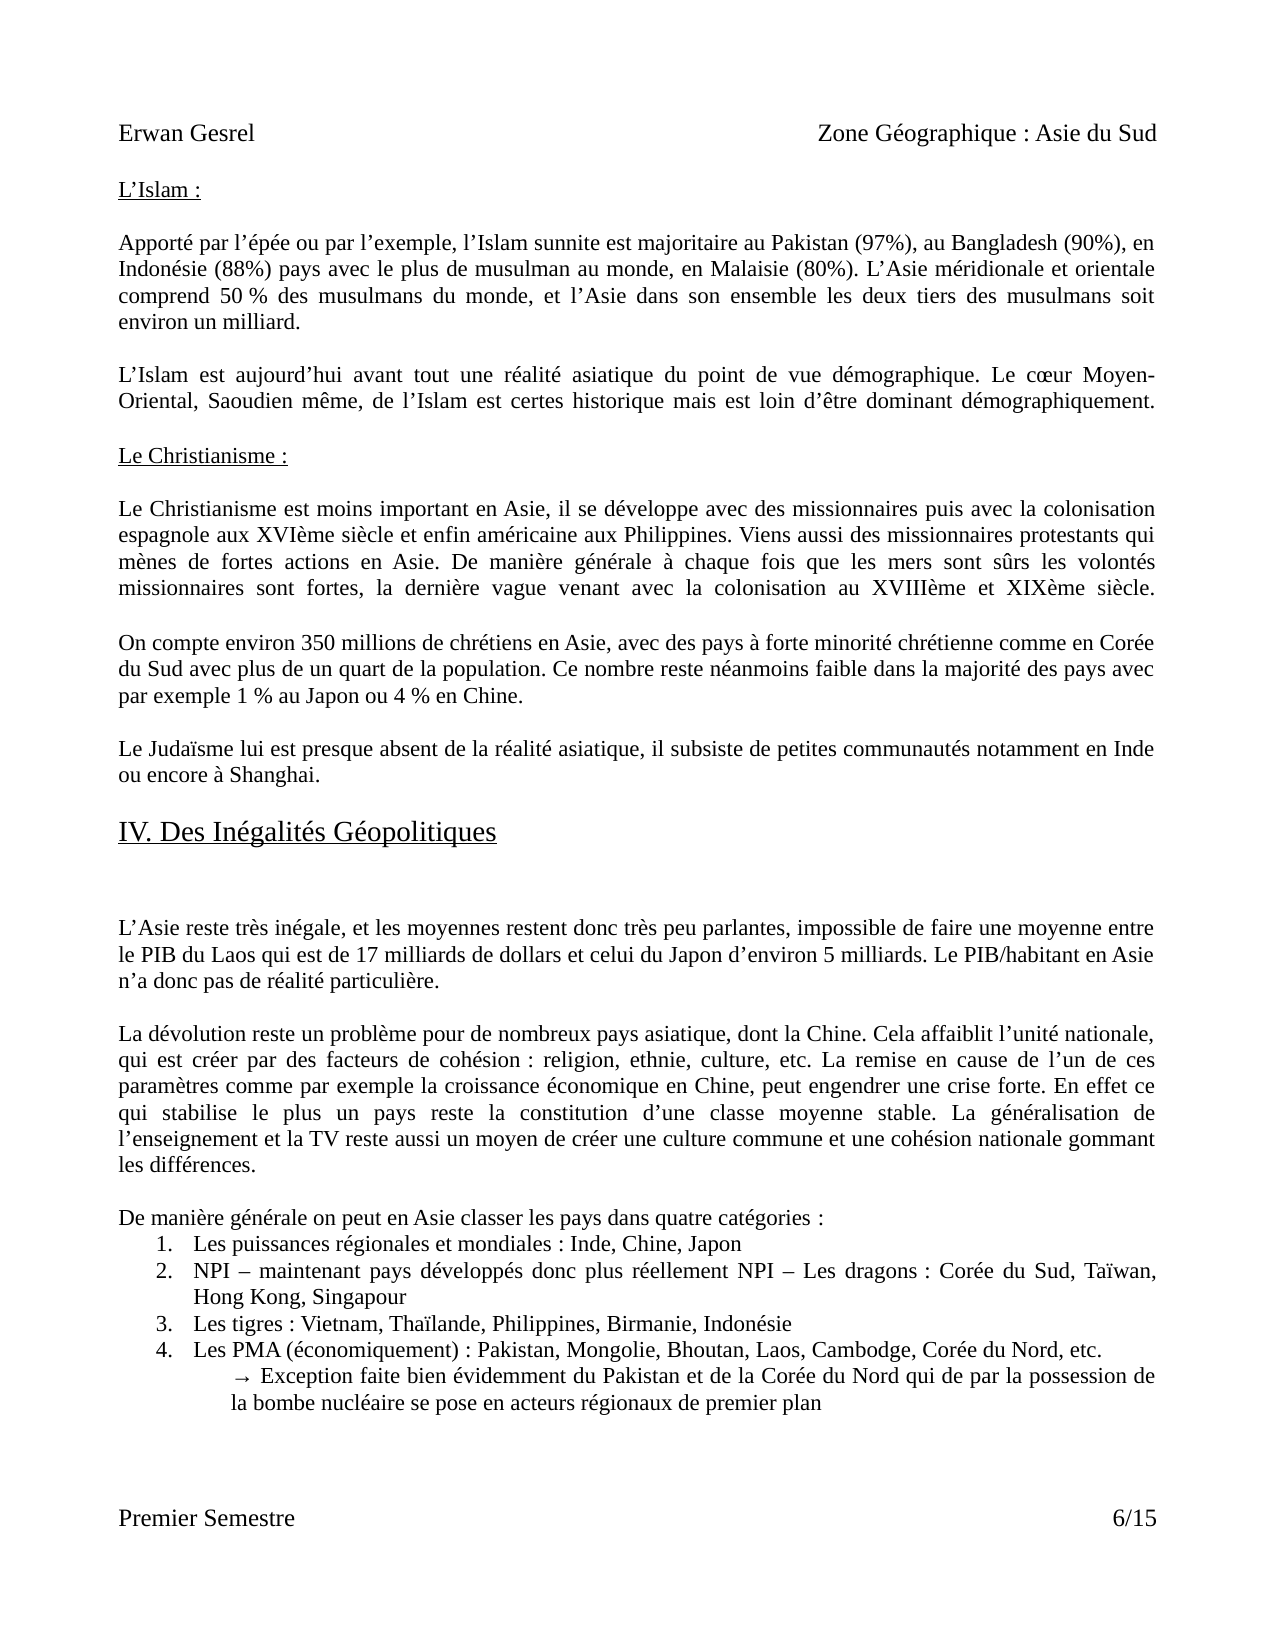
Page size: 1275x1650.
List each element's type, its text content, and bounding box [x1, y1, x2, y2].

text Apporté par l’épée ou par l’exemple, l’Islam sunnite est majoritaire au Pakistan (97%), au Bangladesh (90%), en Indonésie (88%) pays avec le plus de musulman au monde, en Malaisie (80%). L’Asie méridionale et orientale comprend 50 % des musulmans du monde, et l’Asie dans son ensemble les deux tiers des musulmans soit environ un milliard. [118, 229, 1157, 334]
text L’Islam : [118, 176, 1157, 203]
text L’Islam est aujourd’hui avant tout une réalité asiatique du point de vue démographique. Le cœur Moyen-Oriental, Saoudien même, de l’Islam est certes historique mais est loin d’être dominant démographiquement. [118, 361, 1157, 442]
text IV. Des Inégalités Géopolitiques [118, 814, 1157, 847]
text Le Christianisme : [118, 442, 1157, 469]
text On compte environ 350 millions de chrétiens en Asie, avec des pays à forte minorité chrétienne comme en Corée du Sud avec plus de un quart de la population. Ce nombre reste néanmoins faible dans la majorité des pays avec par exemple 1 % au Japon ou 4 % en Chine. [118, 629, 1157, 708]
text La dévolution reste un problème pour de nombreux pays asiatique, dont la Chine. Cela affaiblit l’unité nationale, qui est créer par des facteurs de cohésion : religion, ethnie, culture, etc. La remise en cause de l’un de ces paramètres comme par exemple la croissance économique en Chine, peut engendrer une crise forte. En effet ce qui stabilise le plus un pays reste la constitution d’une classe moyenne stable. La généralisation de l’enseignement et la TV reste aussi un moyen de créer une culture commune et une cohésion nationale gommant les différences. [118, 1020, 1157, 1178]
list Les tigres : Vietnam, Thaïlande, Philippines, Birmanie, Indonésie [156, 1309, 1157, 1336]
text L’Asie reste très inégale, et les moyennes restent donc très peu parlantes, impossible de faire une moyenne entre le PIB du Laos qui est de 17 milliards de dollars et celui du Japon d’environ 5 milliards. Le PIB/habitant en Asie n’a donc pas de réalité particulière. [118, 914, 1157, 993]
text Le Judaïsme lui est presque absent de la réalité asiatique, il subsiste de petites communautés notamment en Inde ou encore à Shanghai. [118, 734, 1157, 787]
list → Exception faite bien évidemment du Pakistan et de la Corée du Nord qui de par la possession de la bombe nucléaire se pose en acteurs régionaux de premier plan [193, 1362, 1157, 1415]
text De manière générale on peut en Asie classer les pays dans quatre catégories : [118, 1204, 1157, 1231]
list Les puissances régionales et mondiales : Inde, Chine, Japon [156, 1231, 1157, 1257]
text Le Christianisme est moins important en Asie, il se développe avec des missionnaires puis avec la colonisation espagnole aux XVIème siècle et enfin américaine aux Philippines. Viens aussi des missionnaires protestants qui mènes de fortes actions en Asie. De manière générale à chaque fois que les mers sont sûrs les volontés missionnaires sont fortes, la dernière vague venant avec la colonisation au XVIIIème et XIXème siècle. [118, 495, 1157, 629]
list Les PMA (économiquement) : Pakistan, Mongolie, Bhoutan, Laos, Cambodge, Corée du Nord, etc. [156, 1336, 1157, 1362]
list NPI – maintenant pays développés donc plus réellement NPI – Les dragons : Corée du Sud, Taïwan, Hong Kong, Singapour [156, 1257, 1157, 1309]
